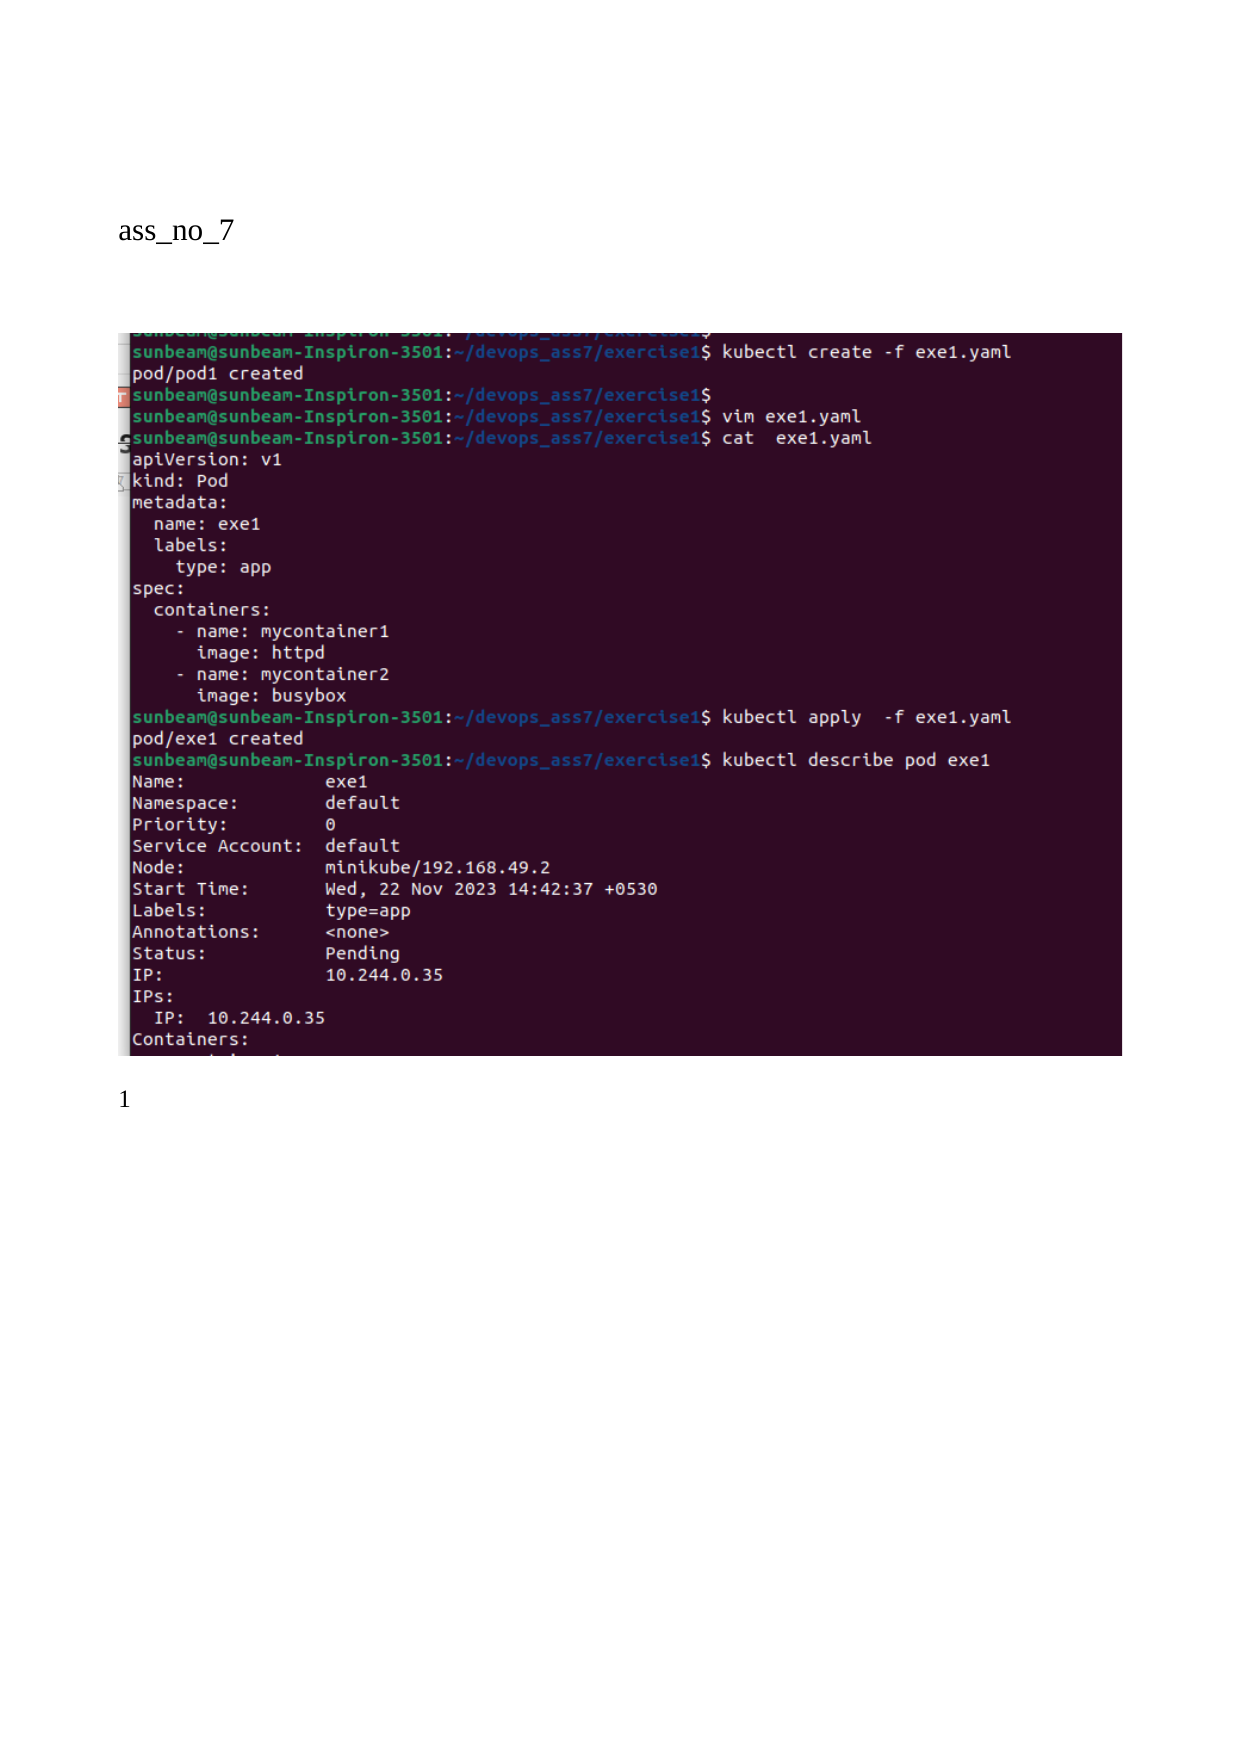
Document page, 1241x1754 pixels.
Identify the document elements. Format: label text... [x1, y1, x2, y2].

text ass_no_7 [118, 212, 1122, 247]
picture [118, 333, 1123, 1056]
text 1 [118, 1084, 1122, 1113]
